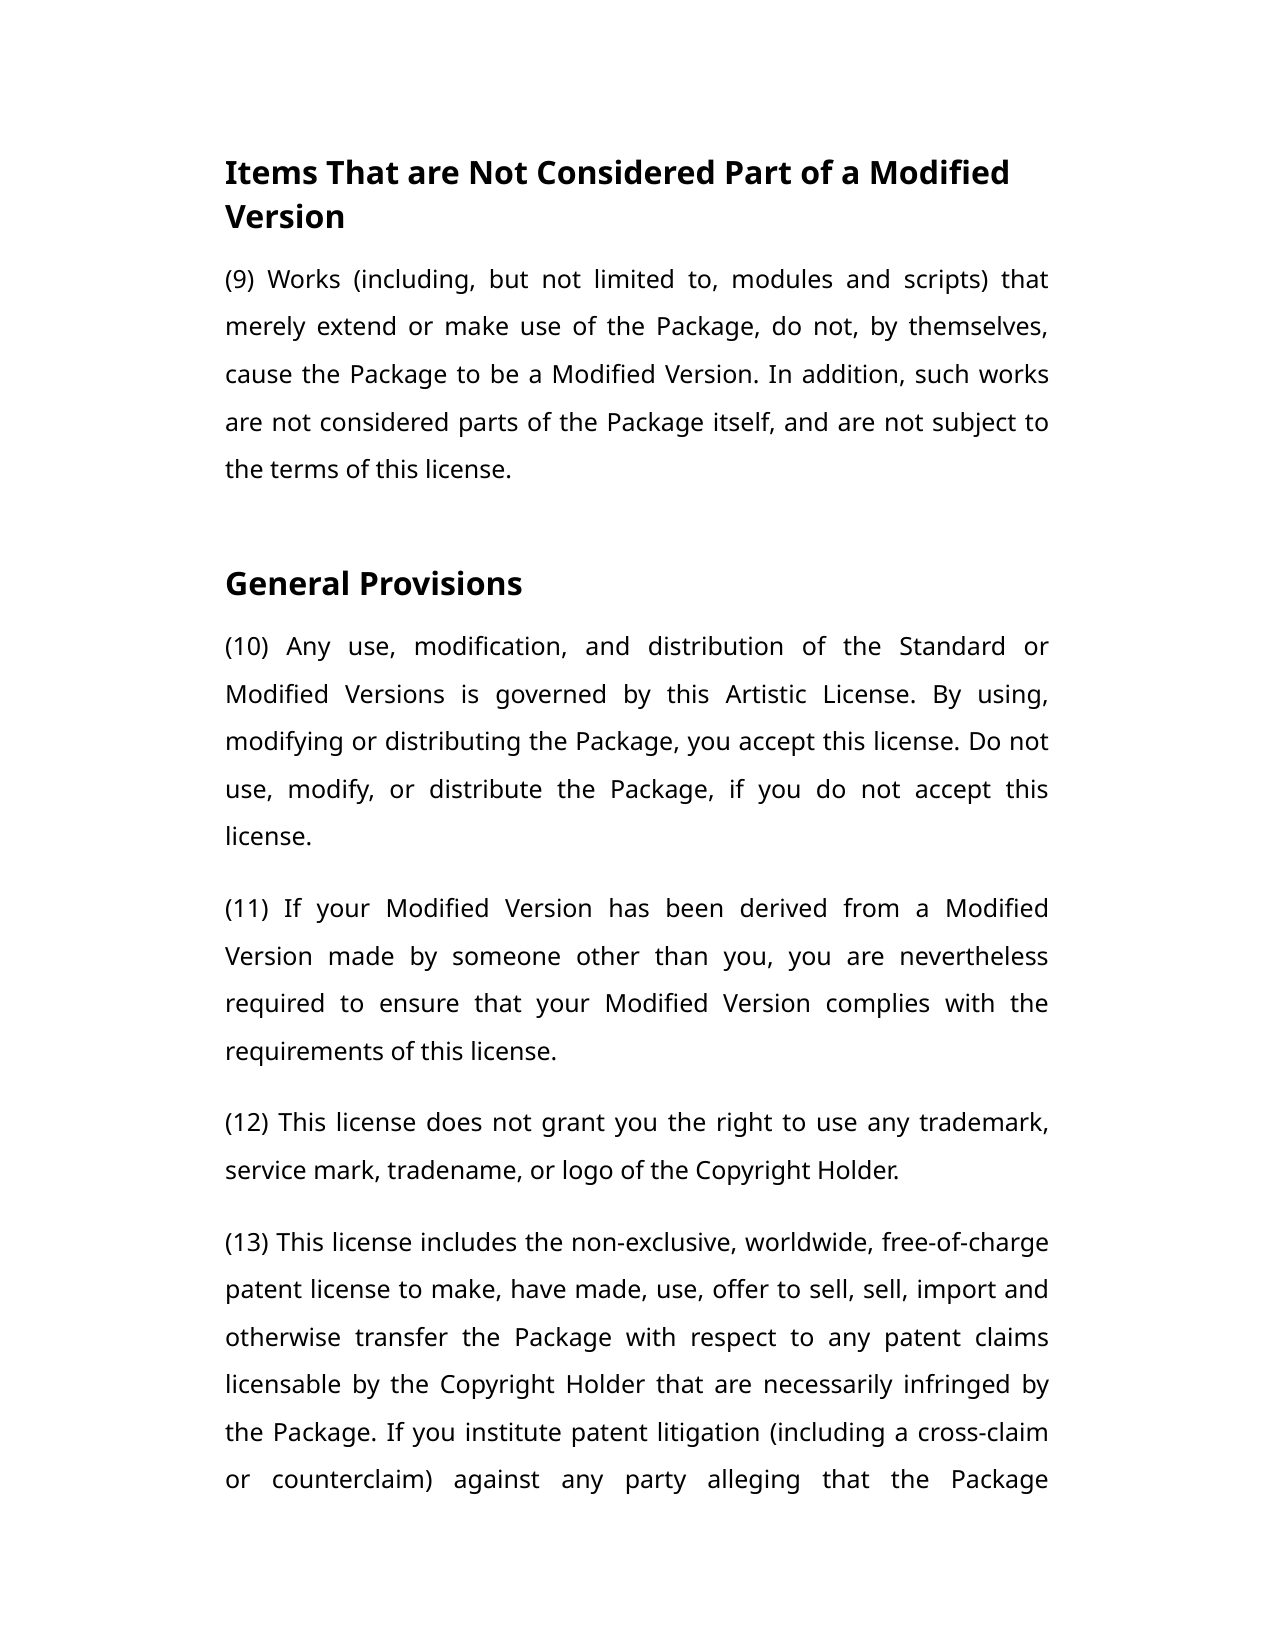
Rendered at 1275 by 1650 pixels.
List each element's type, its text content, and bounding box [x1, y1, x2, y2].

text (11) If your Modified Version has been derived from a Modified Version made by someone other than you, you are nevertheless required to ensure that your Modified Version complies with the requirements of this license. [225, 891, 1050, 1067]
text (12) This license does not grant you the right to use any trademark, service mark, tradename, or logo of the Copyright Holder. [225, 1105, 1050, 1187]
text (9) Works (including, but not limited to, modules and scripts) that merely extend or make use of the Package, do not, by themselves, cause the Package to be a Modified Version. In addition, such works are not considered parts of the Package itself, and are not subject to the terms of this license. [225, 261, 1050, 486]
subtitle Items That are Not Considered Part of a Modified Version [225, 150, 1050, 237]
text (13) This license includes the non-exclusive, worldwide, free-of-charge patent license to make, have made, use, offer to sell, sell, import and otherwise transfer the Package with respect to any patent claims licensable by the Copyright Holder that are necessarily infringed by the Package. If you institute patent litigation (including a cross-claim or counterclaim) against any party alleging that the Package [225, 1224, 1050, 1496]
text (10) Any use, modification, and distribution of the Standard or Modified Versions is governed by this Artistic License. By using, modifying or distributing the Package, you accept this license. Do not use, modify, or distribute the Package, if you do not accept this license. [225, 629, 1050, 853]
subtitle General Provisions [225, 561, 1050, 605]
